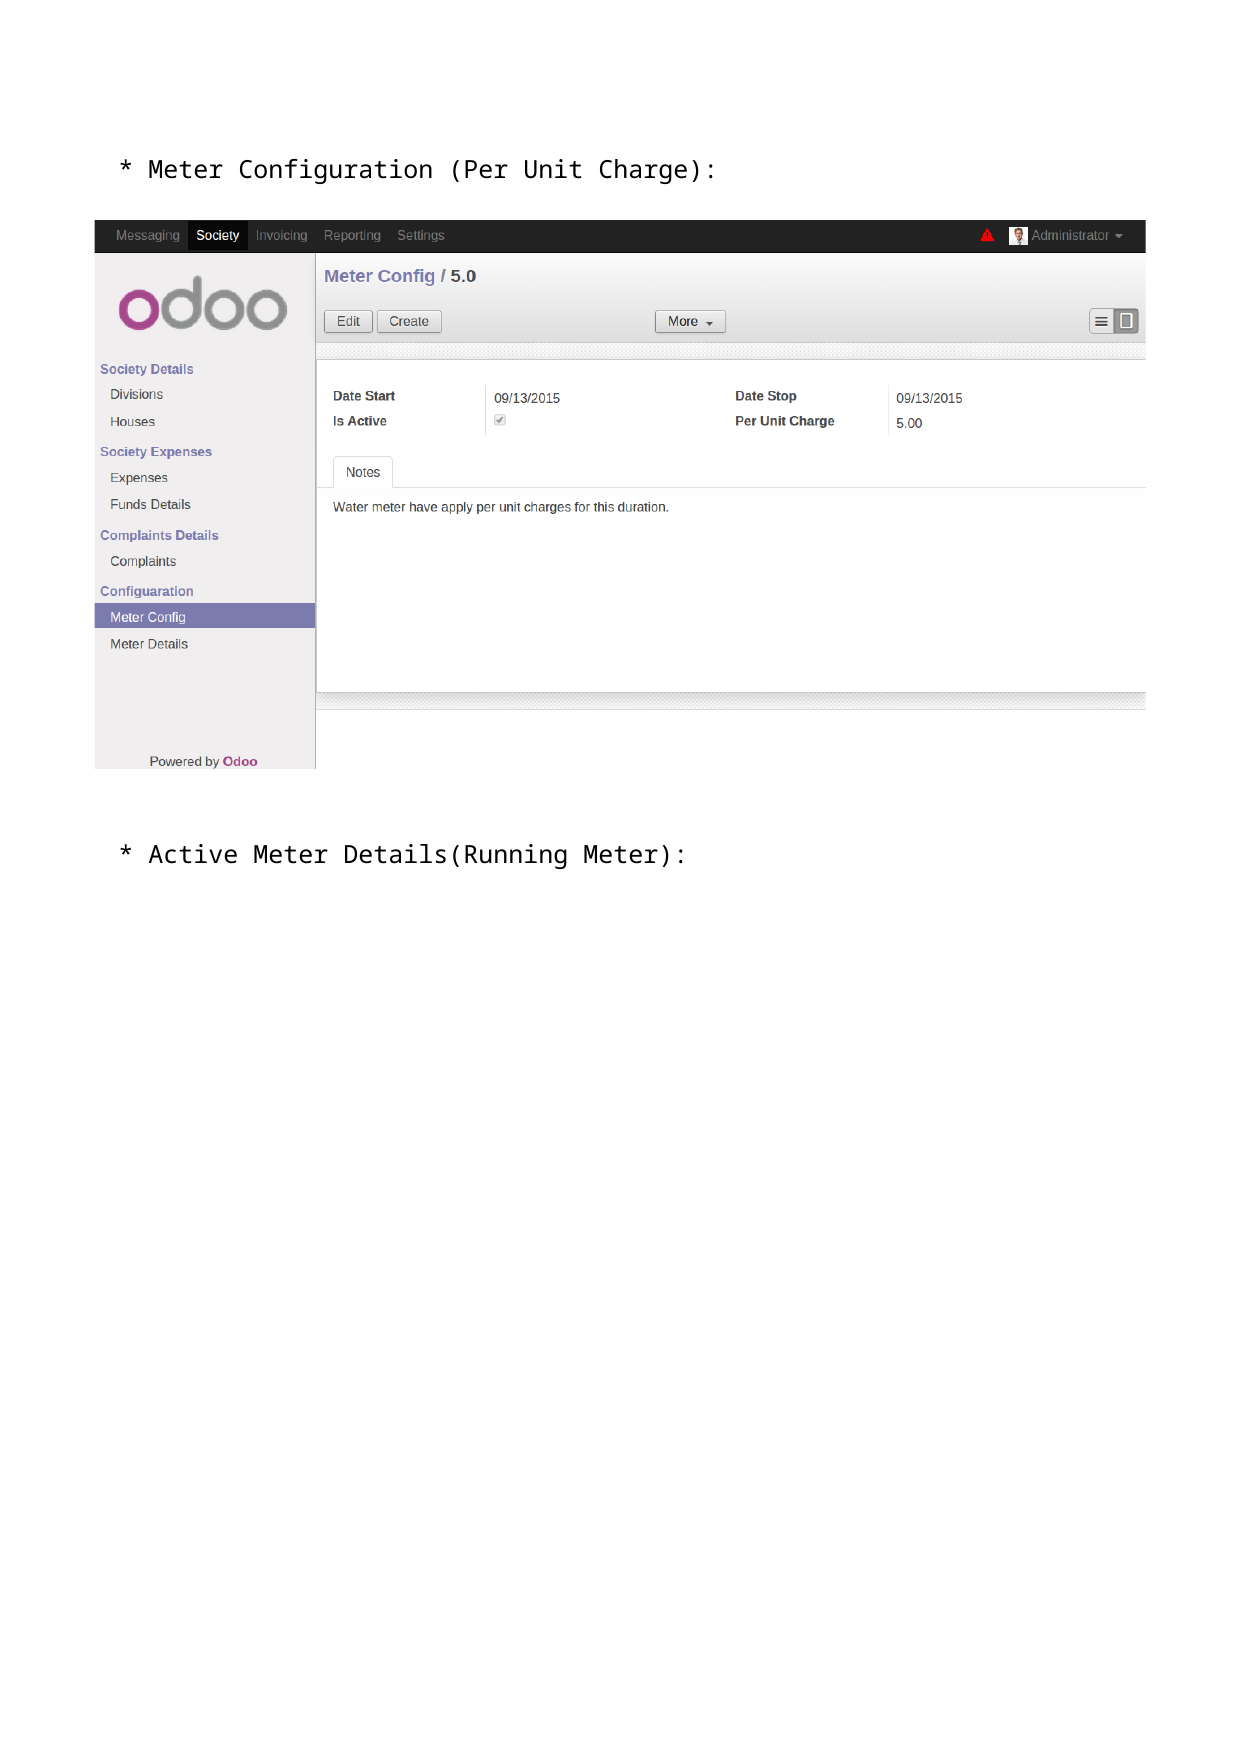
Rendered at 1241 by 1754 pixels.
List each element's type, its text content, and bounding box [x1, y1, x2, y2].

text * Meter Configuration (Per Unit Charge): [118, 152, 1122, 186]
picture [94, 220, 1146, 769]
text * Active Meter Details(Running Meter): [118, 837, 1122, 871]
